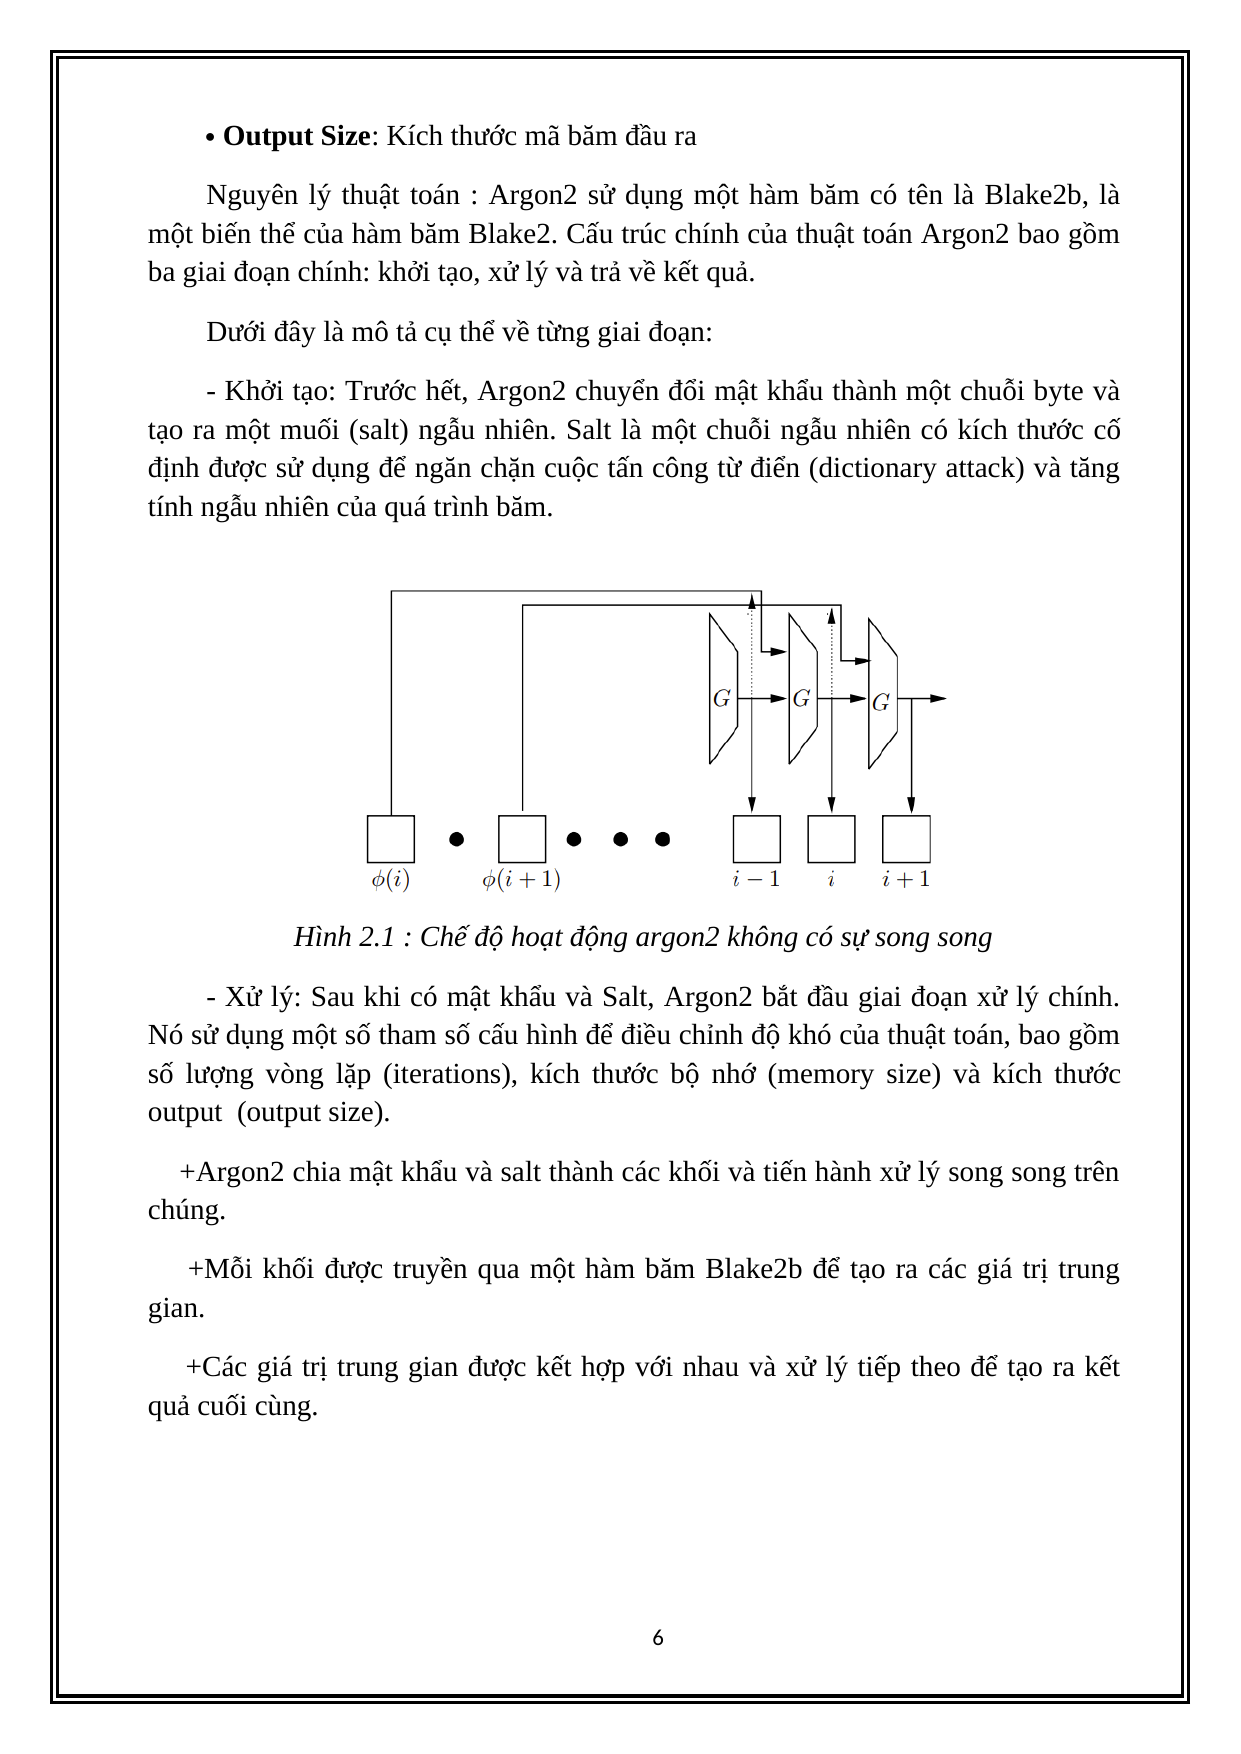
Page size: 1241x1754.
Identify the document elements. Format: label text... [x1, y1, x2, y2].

text Hình 2.1 : Chế độ hoạt động argon2 không có sự song song [148, 919, 1122, 953]
text +Các giá trị trung gian được kết hợp với nhau và xử lý tiếp theo để tạo ra kết quả cuối cùng. [148, 1349, 1122, 1422]
text Nguyên lý thuật toán : Argon2 sử dụng một hàm băm có tên là Blake2b, là một biến thể của hàm băm Blake2. Cấu trúc chính của thuật toán Argon2 bao gồm ba giai đoạn chính: khởi tạo, xử lý và trả về kết quả. [148, 177, 1122, 288]
text - Khởi tạo: Trước hết, Argon2 chuyển đổi mật khẩu thành một chuỗi byte và tạo ra một muối (salt) ngẫu nhiên. Salt là một chuỗi ngẫu nhiên có kích thước cố định được sử dụng để ngăn chặn cuộc tấn công từ điển (dictionary attack) và tăng tính ngẫu nhiên của quá trình băm. [148, 373, 1122, 522]
text +Argon2 chia mật khẩu và salt thành các khối và tiến hành xử lý song song trên chúng. [148, 1154, 1122, 1226]
list Output Size: Kích thước mã băm đầu ra [148, 118, 1122, 152]
text - Xử lý: Sau khi có mật khẩu và Salt, Argon2 bắt đầu giai đoạn xử lý chính. Nó sử dụng một số tham số cấu hình để điều chỉnh độ khó của thuật toán, bao gồm số lượng vòng lặp (iterations), kích thước bộ nhớ (memory size) và kích thước output (output size). [148, 979, 1122, 1128]
text Dưới đây là mô tả cụ thể về từng giai đoạn: [148, 314, 1122, 347]
text +Mỗi khối được truyền qua một hàm băm Blake2b để tạo ra các giá trị trung gian. [148, 1252, 1122, 1324]
